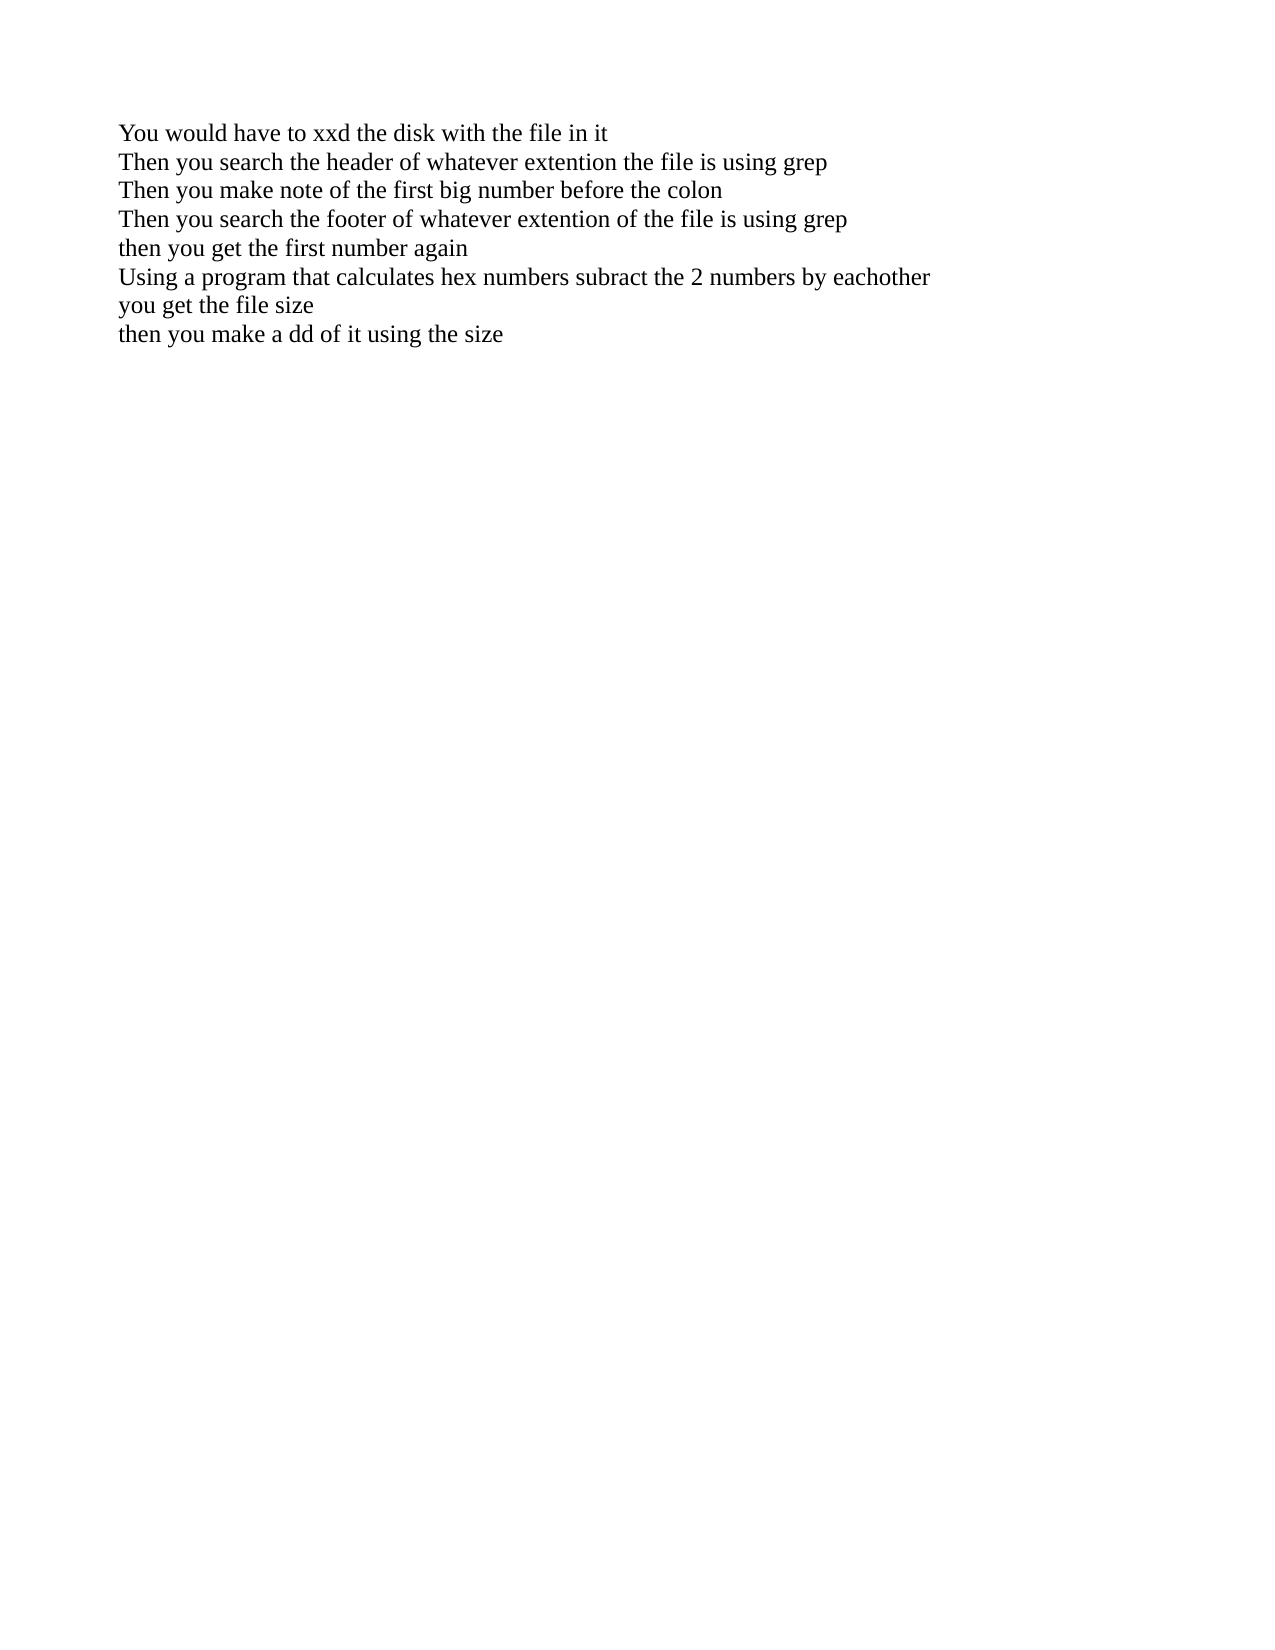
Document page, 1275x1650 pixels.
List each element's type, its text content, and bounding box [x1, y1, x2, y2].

text You would have to xxd the disk with the file in it [118, 118, 1157, 147]
text then you make a dd of it using the size [118, 319, 1157, 348]
text Then you make note of the first big number before the colon [118, 176, 1157, 204]
text Then you search the header of whatever extention the file is using grep [118, 147, 1157, 176]
text you get the file size [118, 291, 1157, 319]
text then you get the first number again [118, 233, 1157, 262]
text Then you search the footer of whatever extention of the file is using grep [118, 204, 1157, 233]
text Using a program that calculates hex numbers subract the 2 numbers by eachother [118, 262, 1157, 291]
